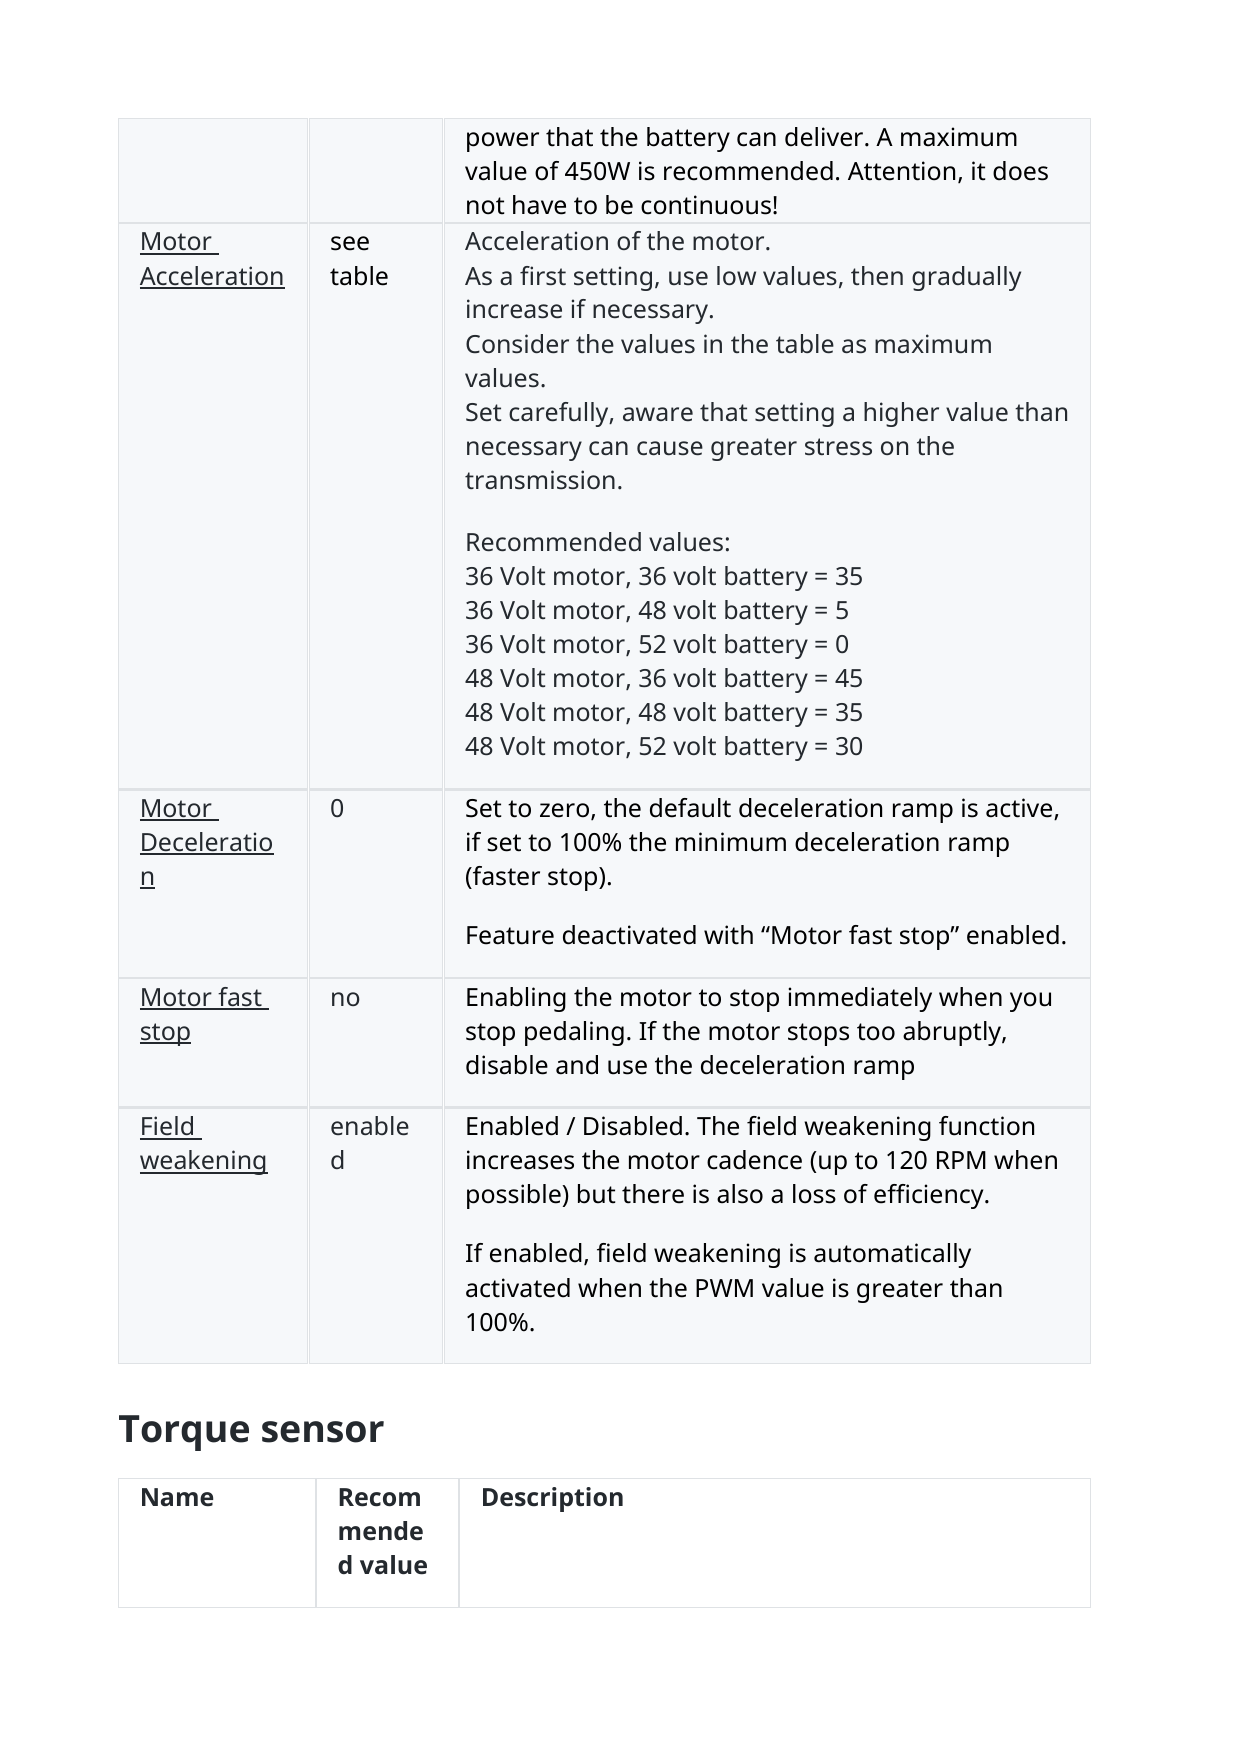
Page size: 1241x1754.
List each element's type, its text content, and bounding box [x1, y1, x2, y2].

table_cell Acceleration of the motor. As a first setting, use low values, then gradually increase if necessary. Consider the values in the table as maximum values. Set carefully, aware that setting a higher value than necessary can cause greater stress on the transmission. Recommended values: 36 Volt motor, 36 volt battery = 35 36 Volt motor, 48 volt battery = 5 36 Volt motor, 52 volt battery = 0 48 Volt motor, 36 volt battery = 45 48 Volt motor, 48 volt battery = 35 48 Volt motor, 52 volt battery = 30 [445, 224, 1090, 788]
table_cell Field weakening [119, 1109, 307, 1363]
table_cell no [310, 979, 442, 1106]
table_cell [310, 119, 442, 222]
table_header Description [460, 1479, 1090, 1607]
text Torque sensor [118, 1402, 1122, 1453]
table_cell Set to zero, the default deceleration ramp is active, if set to 100% the minimum deceleration ramp (faster stop). Feature deactivated with “Motor fast stop” enabled. [445, 791, 1090, 977]
table_cell Enabling the motor to stop immediately when you stop pedaling. If the motor stops too abruptly, disable and use the deceleration ramp [445, 979, 1090, 1106]
table_cell [119, 119, 307, 222]
table_cell see table [310, 224, 442, 788]
table_cell 0 [310, 791, 442, 977]
table_cell Motor fast stop [119, 979, 307, 1106]
table_cell Enabled / Disabled. The field weakening function increases the motor cadence (up to 120 RPM when possible) but there is also a loss of efficiency. If enabled, field weakening is automatically activated when the PWM value is greater than 100%. [445, 1109, 1090, 1363]
table_cell Motor Deceleration [119, 791, 307, 977]
table_header Recommended value [317, 1479, 458, 1607]
table_header Name [119, 1479, 315, 1607]
table_cell enabled [310, 1109, 442, 1363]
table_cell Motor Acceleration [119, 224, 307, 788]
table_cell power that the battery can deliver. A maximum value of 450W is recommended. Attention, it does not have to be continuous! [445, 119, 1090, 222]
